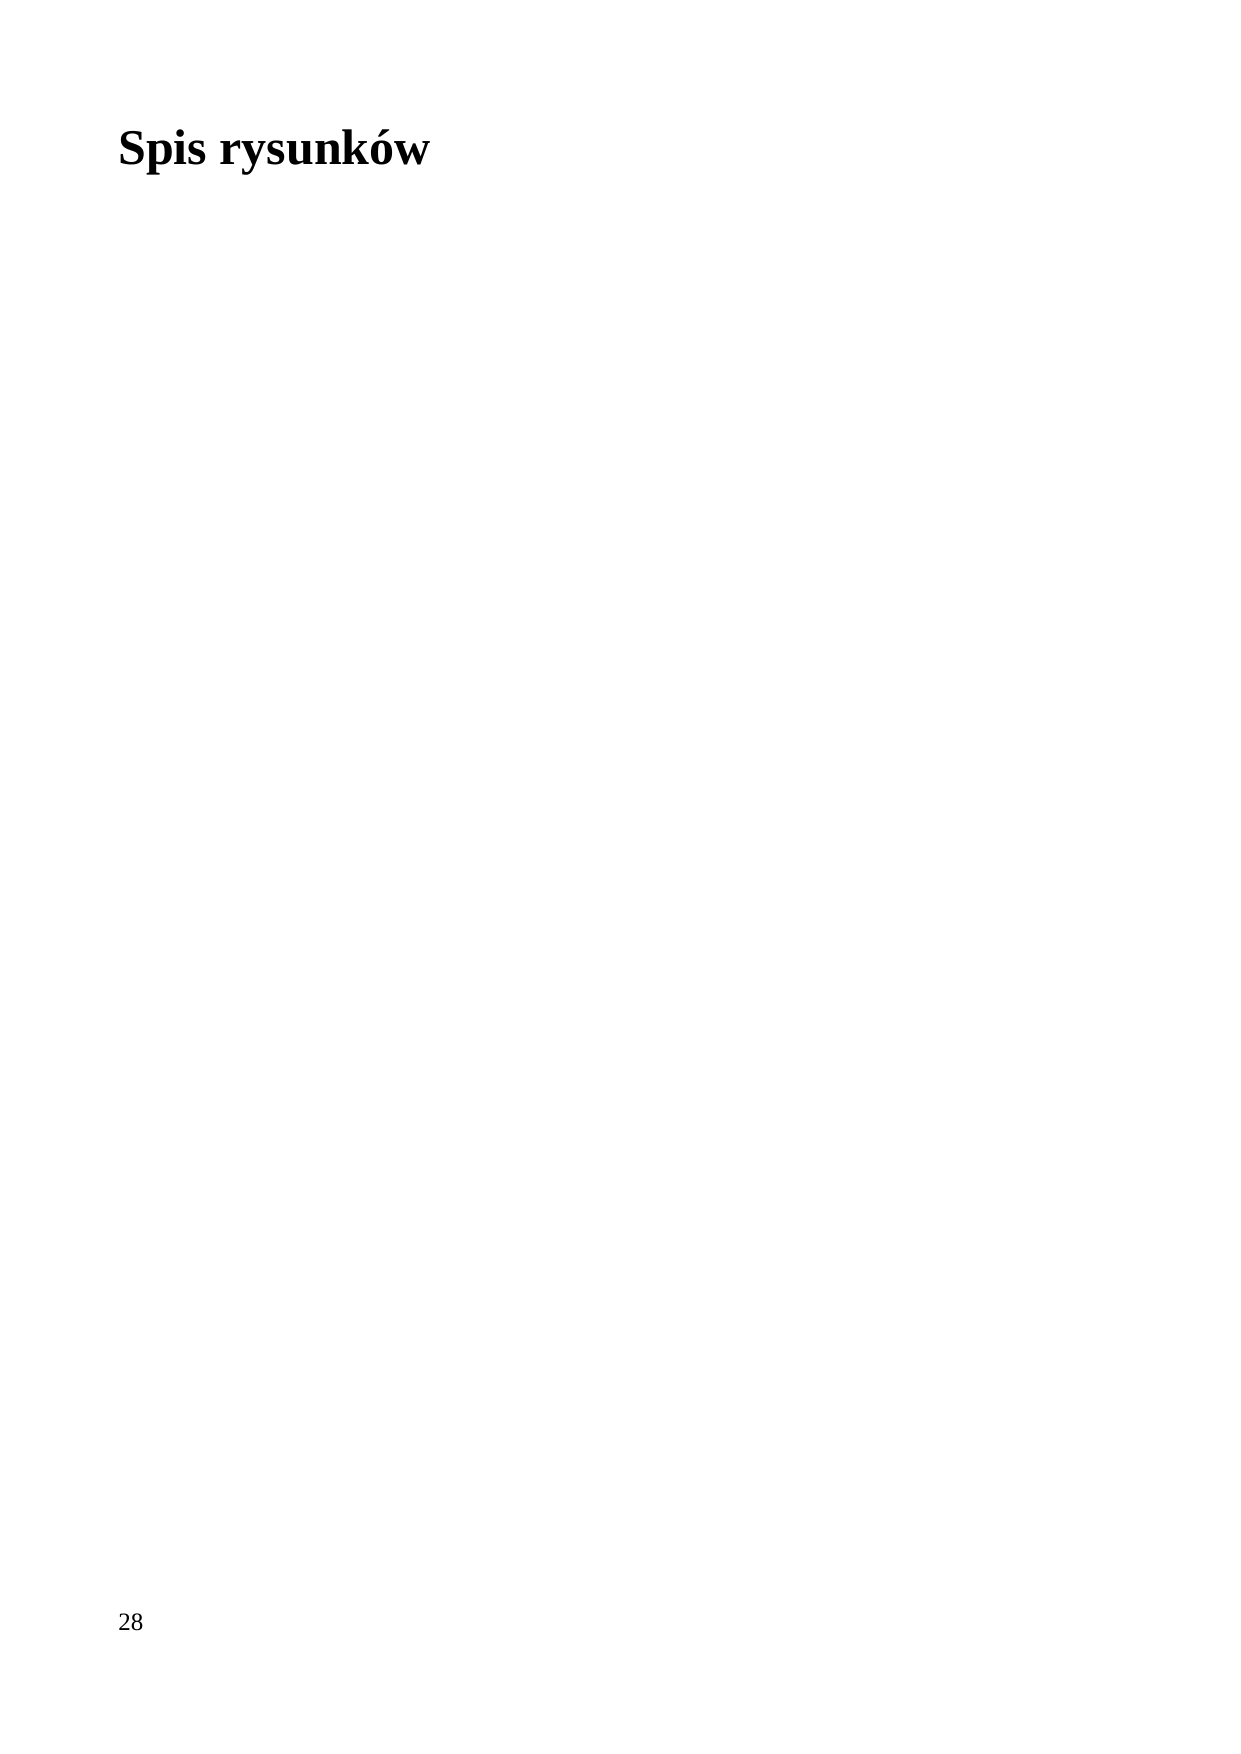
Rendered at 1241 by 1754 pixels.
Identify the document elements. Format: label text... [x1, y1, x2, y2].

text Spis rysunków [118, 118, 1122, 176]
